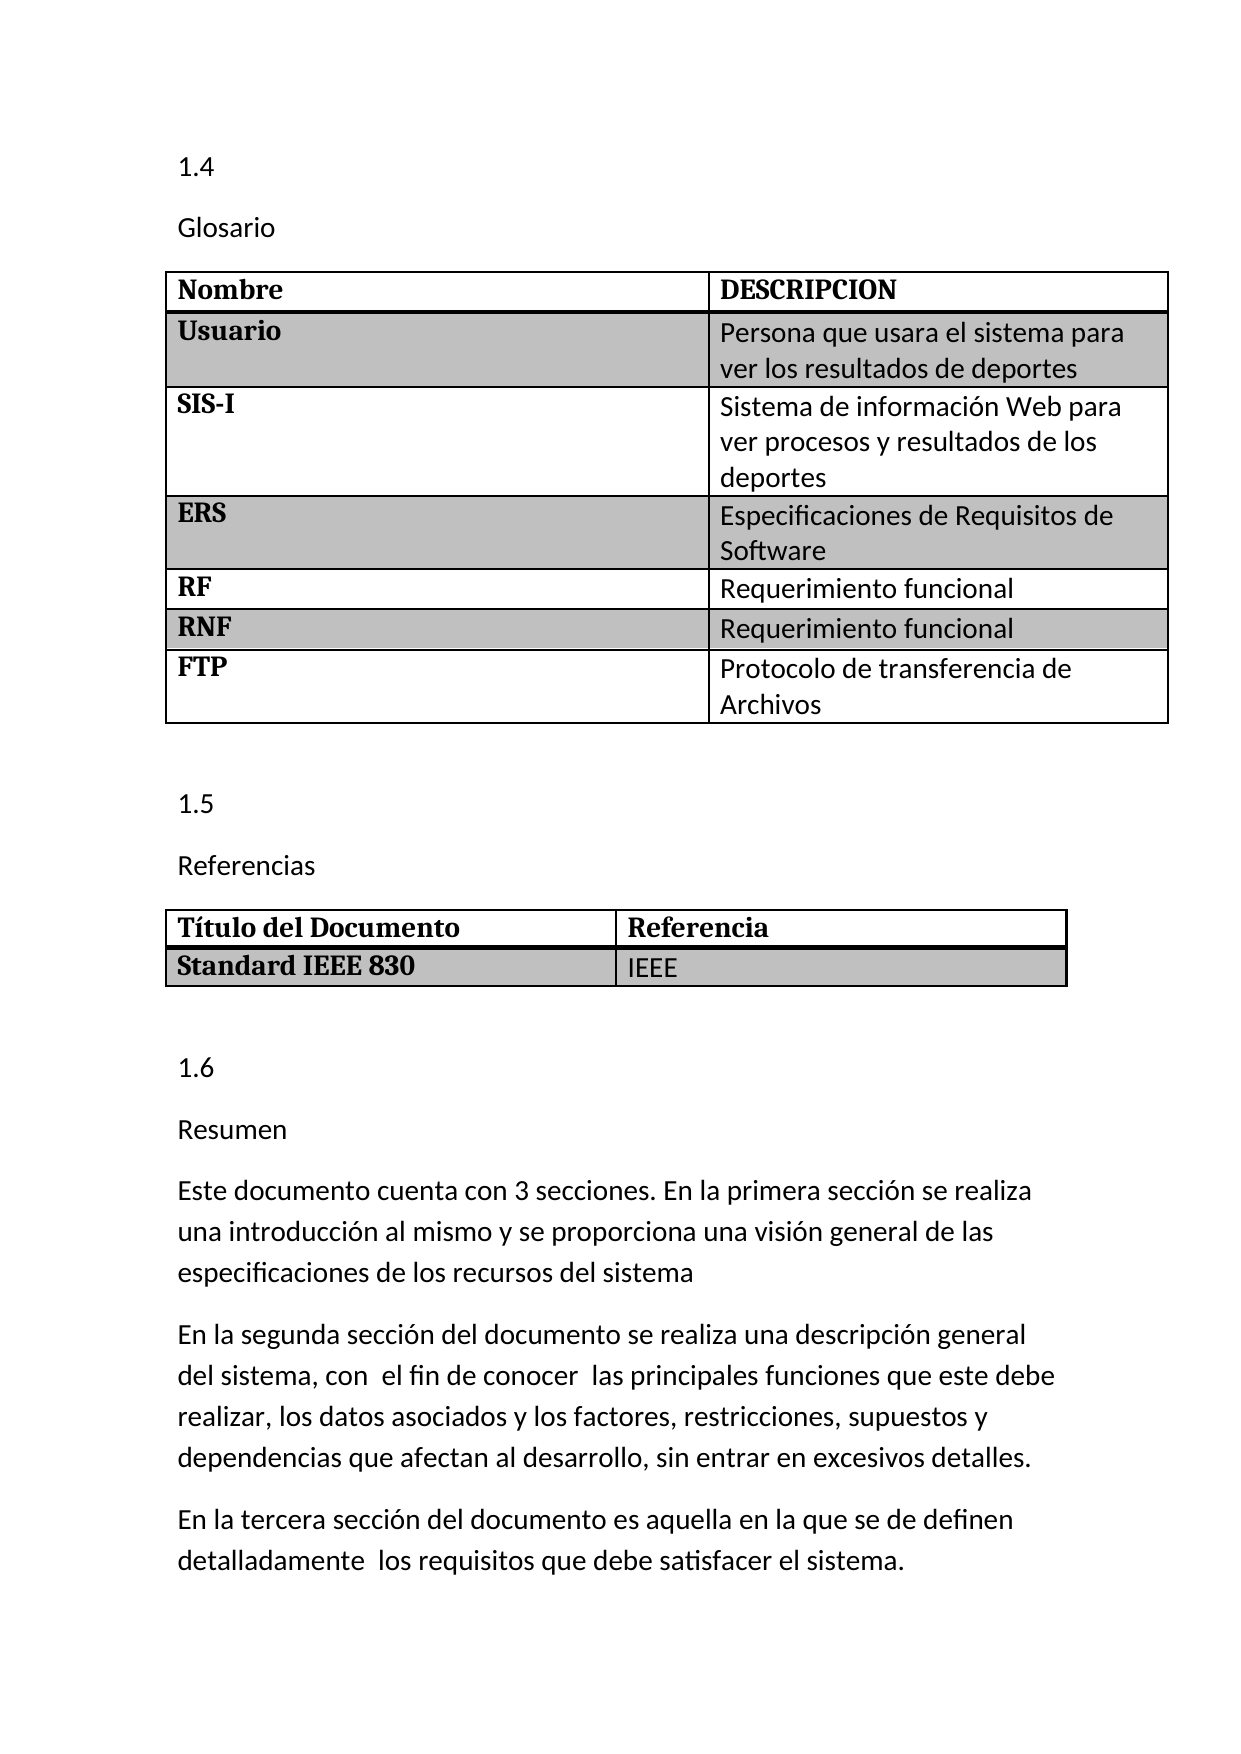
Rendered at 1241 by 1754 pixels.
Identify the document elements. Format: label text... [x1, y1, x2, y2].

table_cell SIS-I [167, 388, 708, 494]
text Referencias [177, 847, 1063, 883]
table_cell Standard IEEE 830 [167, 950, 615, 985]
text Glosario [177, 209, 1063, 245]
text En la segunda sección del documento se realiza una descripción general del sistema, con el fin de conocer las principales funciones que este debe realizar, los datos asociados y los factores, restricciones, supuestos y dependencias que afectan al desarrollo, sin entrar en excesivos detalles. [177, 1316, 1063, 1474]
text 1.4 [177, 148, 1063, 183]
table_cell IEEE [617, 950, 1065, 985]
table_cell FTP [167, 651, 708, 722]
table_cell Protocolo de transferencia de Archivos [710, 651, 1167, 722]
text En la tercera sección del documento es aquella en la que se de definen detalladamente los requisitos que debe satisfacer el sistema. [177, 1501, 1063, 1577]
table_header DESCRIPCION [710, 273, 1167, 309]
table_cell RNF [167, 610, 708, 648]
table_cell Requerimiento funcional [710, 610, 1167, 648]
table_cell Requerimiento funcional [710, 570, 1167, 608]
table_cell RF [167, 570, 708, 608]
table_cell Sistema de información Web para ver procesos y resultados de los deportes [710, 388, 1167, 494]
table_header Referencia [617, 911, 1065, 945]
table_cell Persona que usara el sistema para ver los resultados de deportes [710, 314, 1167, 386]
table_cell Especificaciones de Requisitos de Software [710, 497, 1167, 568]
table_cell ERS [167, 497, 708, 568]
text 1.5 [177, 786, 1063, 821]
text Resumen [177, 1111, 1063, 1146]
table_header Nombre [167, 273, 708, 309]
table_cell Usuario [167, 314, 708, 386]
text 1.6 [177, 1049, 1063, 1084]
text Este documento cuenta con 3 secciones. En la primera sección se realiza una introducción al mismo y se proporciona una visión general de las especificaciones de los recursos del sistema [177, 1172, 1063, 1290]
table_header Título del Documento [167, 911, 615, 945]
